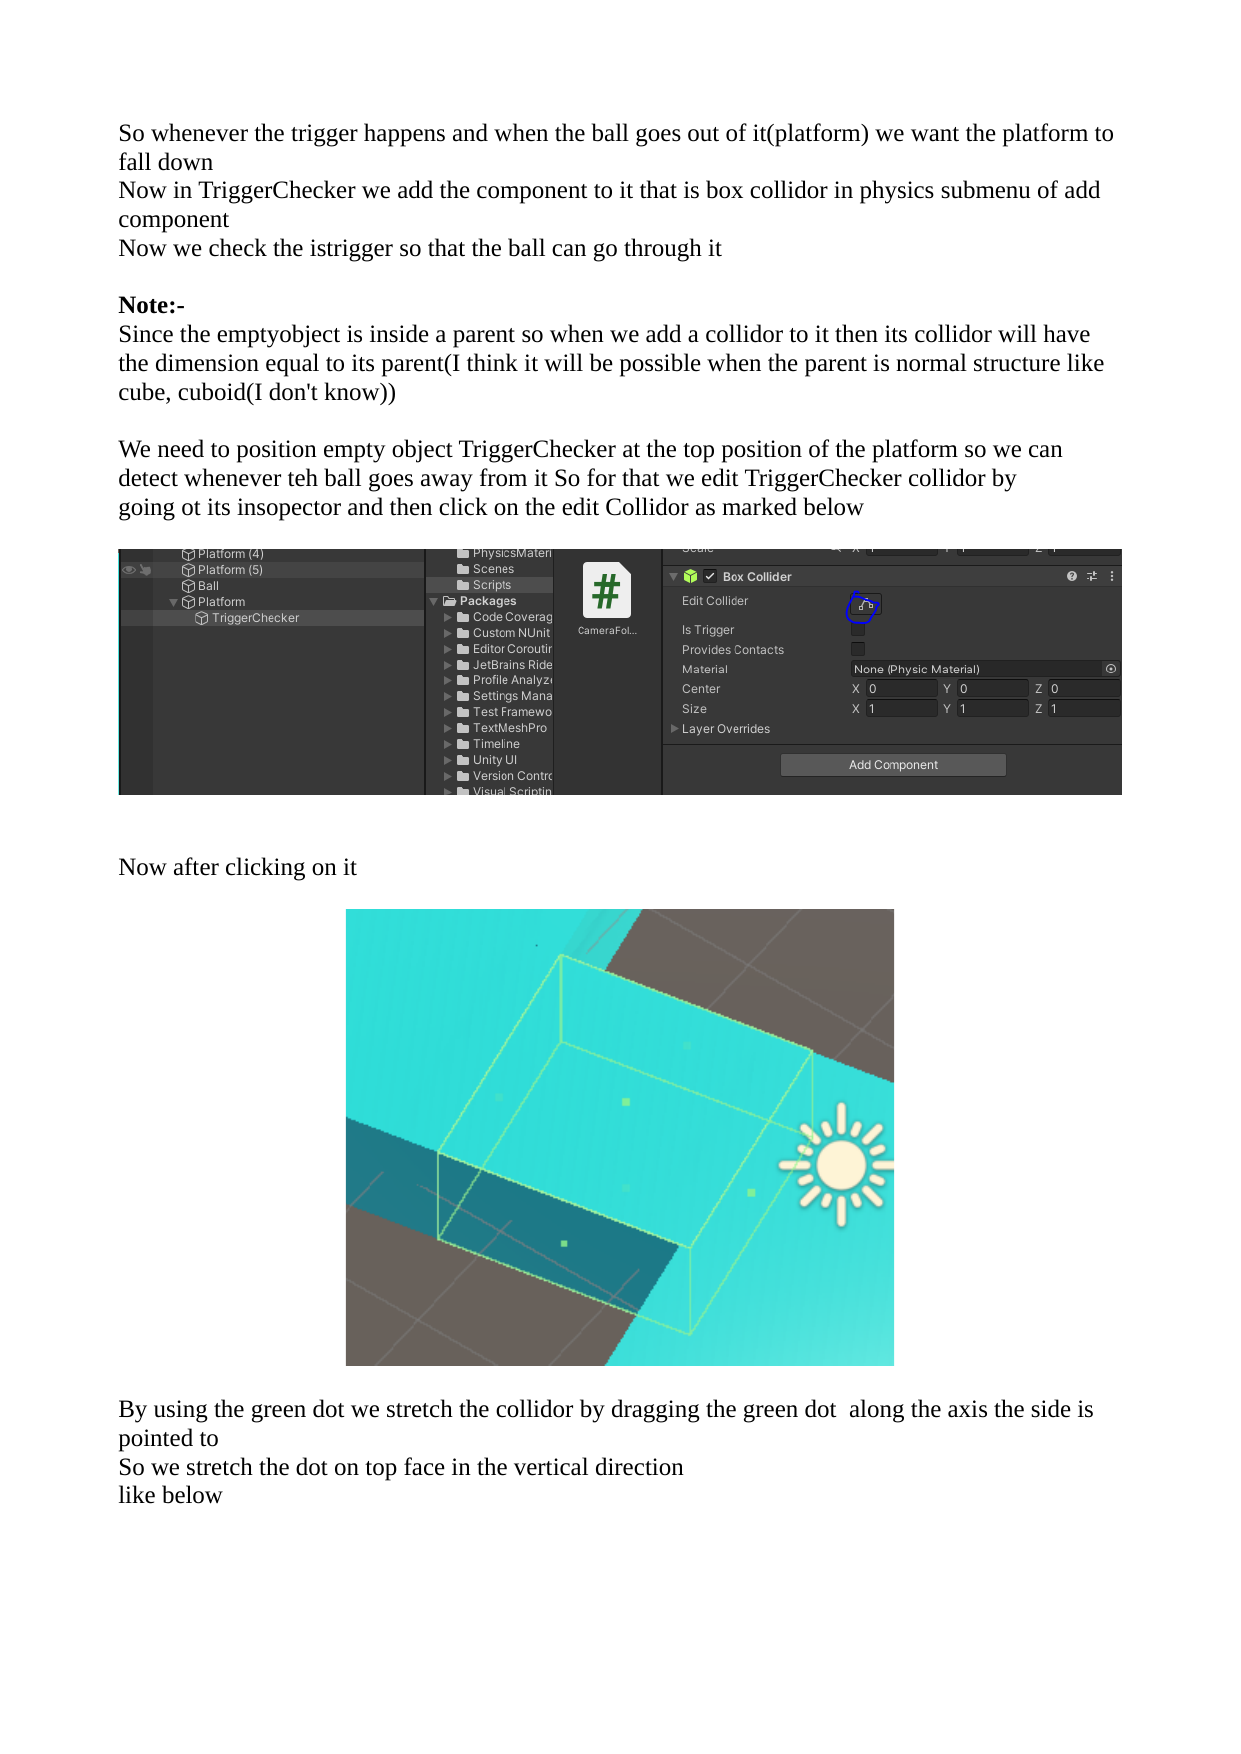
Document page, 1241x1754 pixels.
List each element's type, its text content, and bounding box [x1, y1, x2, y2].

text Note:- [118, 291, 1122, 319]
text Now in TriggerChecker we add the component to it that is box collidor in physics submenu of add component [118, 176, 1122, 233]
text We need to position empty object TriggerChecker at the top position of the platform so we can detect whenever teh ball goes away from it So for that we edit TriggerChecker collidor by [118, 434, 1122, 492]
text Now after clicking on it [118, 852, 1122, 880]
text going ot its insopector and then click on the edit Collidor as marked below [118, 492, 1122, 521]
text Since the emptyobject is inside a parent so when we add a collidor to it then its collidor will have the dimension equal to its parent(I think it will be possible when the parent is normal structure like cube, cuboid(I don't know)) [118, 319, 1122, 406]
text like below [118, 1480, 1122, 1509]
text So we stretch the dot on top face in the vertical direction [118, 1452, 1122, 1480]
text Now we check the istrigger so that the ball can go through it [118, 233, 1122, 262]
picture [345, 909, 895, 1366]
picture [118, 549, 1122, 795]
text So whenever the trigger happens and when the ball goes out of it(platform) we want the platform to fall down [118, 118, 1122, 176]
text By using the green dot we stretch the collidor by dragging the green dot along the axis the side is pointed to [118, 1394, 1122, 1452]
